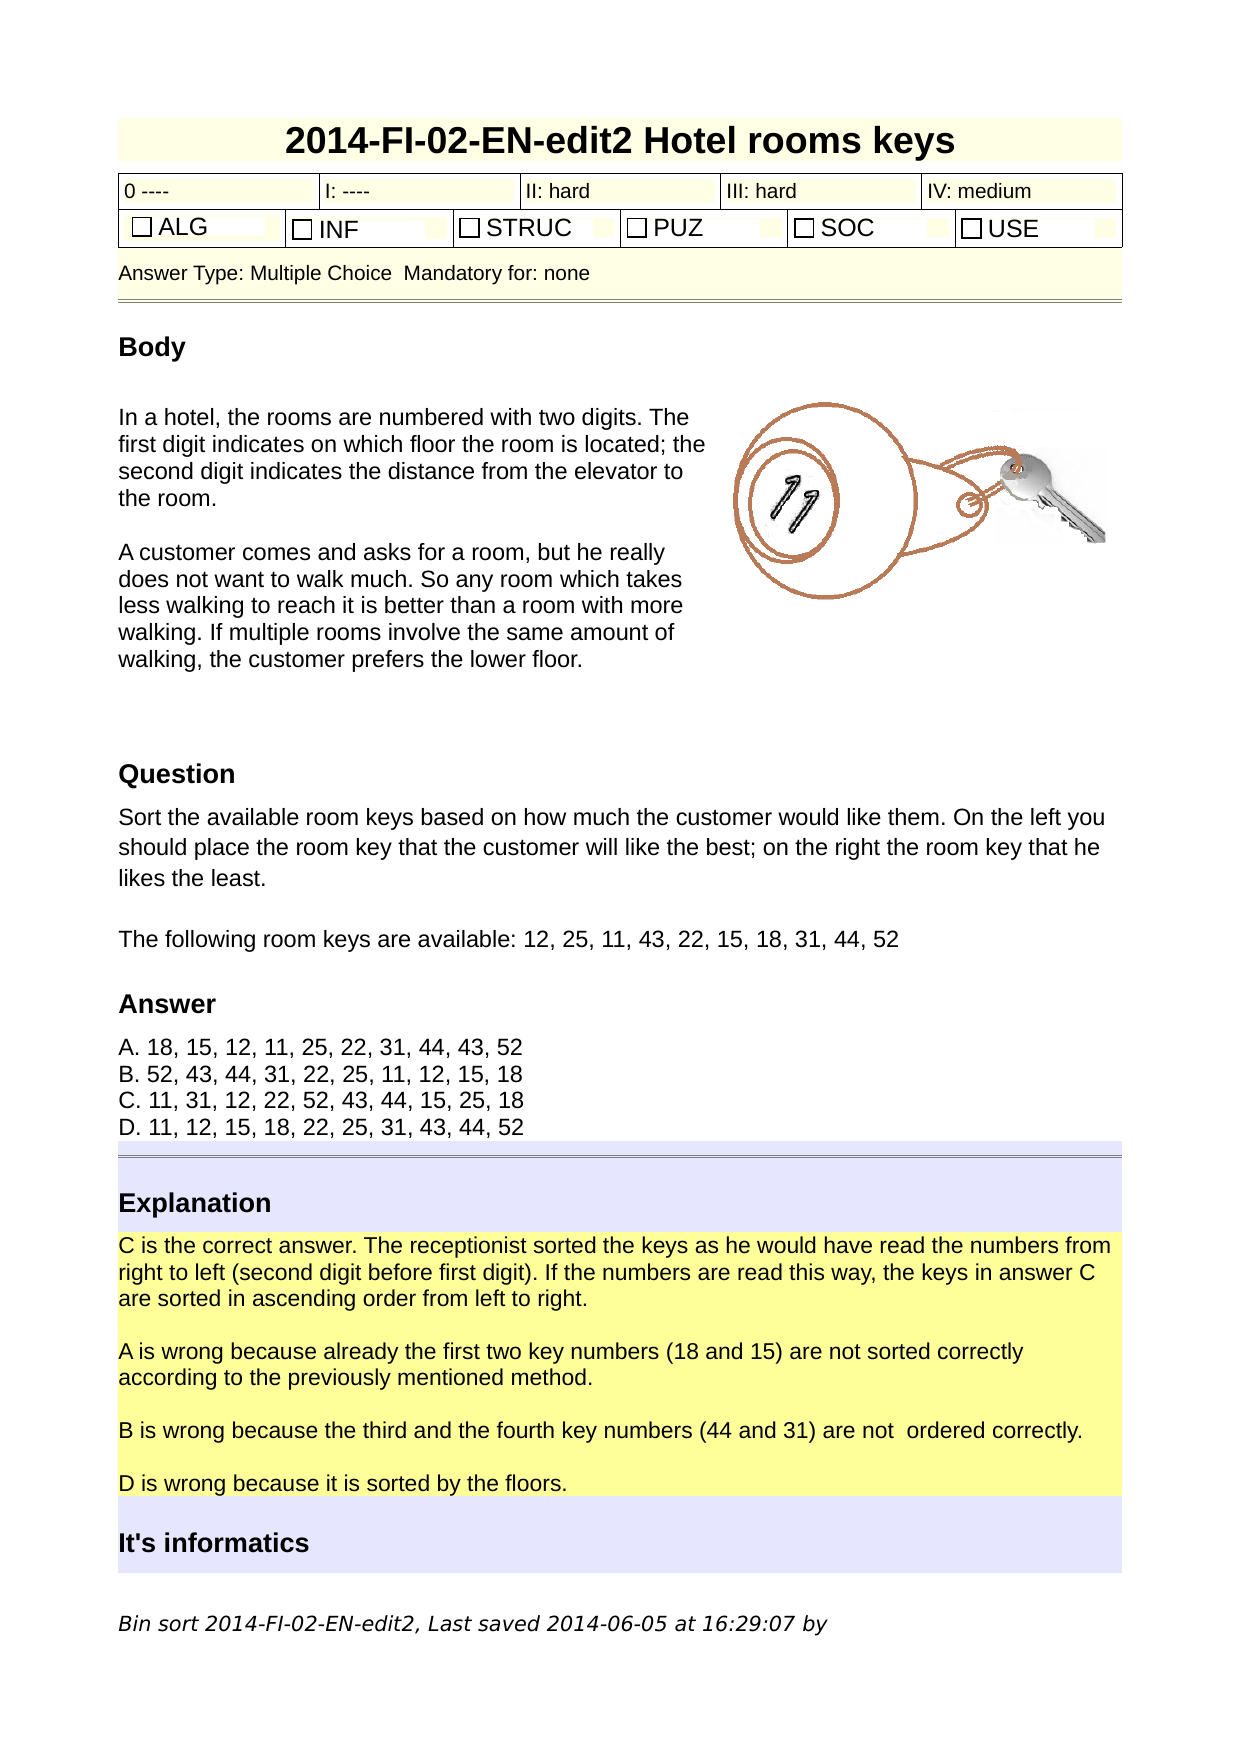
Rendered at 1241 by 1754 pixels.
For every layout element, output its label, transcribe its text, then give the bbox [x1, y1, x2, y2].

text A. 18, 15, 12, 11, 25, 22, 31, 44, 43, 52 [118, 1033, 1122, 1060]
text C is the correct answer. The receptionist sorted the keys as he would have read the numbers from right to left (second digit before first digit). If the numbers are read this way, the keys in answer C are sorted in ascending order from left to right. [118, 1232, 1122, 1312]
table_header [286, 210, 453, 247]
subtitle It's informatics [118, 1527, 1122, 1558]
text B is wrong because the third and the fourth key numbers (44 and 31) are not ordered correctly. [118, 1417, 1122, 1443]
subtitle Answer [118, 988, 1122, 1019]
title 2014-FI-02-EN-edit2 Hotel rooms keys [118, 118, 1122, 161]
table_header III: hard [721, 174, 921, 209]
table_header [119, 210, 285, 247]
subtitle Explanation [118, 1187, 1122, 1218]
text The following room keys are available: 12, 25, 11, 43, 22, 15, 18, 31, 44, 52 [118, 926, 1122, 953]
table_header IV: medium [922, 174, 1122, 209]
table_header II: hard [521, 174, 720, 209]
picture [709, 377, 1123, 620]
table_header [788, 210, 955, 247]
text C. 11, 31, 12, 22, 52, 43, 44, 15, 25, 18 [118, 1087, 1122, 1114]
text Answer Type: Multiple Choice Mandatory for: none [118, 261, 1122, 285]
text A customer comes and asks for a room, but he really does not want to walk much. So any room which takes less walking to reach it is better than a room with more walking. If multiple rooms involve the same amount of walking, the customer prefers the lower floor. [118, 538, 1122, 673]
text D. 11, 12, 15, 18, 22, 25, 31, 43, 44, 52 [118, 1114, 1122, 1141]
table_header [621, 210, 787, 247]
text In a hotel, the rooms are numbered with two digits. The first digit indicates on which floor the room is located; the second digit indicates the distance from the elevator to the room. [118, 404, 709, 511]
subtitle Body [118, 331, 1122, 363]
table_header [956, 210, 1122, 247]
text Sort the available room keys based on how much the customer would like them. On the left you should place the room key that the customer will like the best; on the right the room key that he likes the least. [118, 803, 1122, 891]
text A is wrong because already the first two key numbers (18 and 15) are not sorted correctly according to the previously mentioned method. [118, 1338, 1122, 1391]
text B. 52, 43, 44, 31, 22, 25, 11, 12, 15, 18 [118, 1060, 1122, 1087]
subtitle Question [118, 758, 1122, 789]
table_header I: ---- [320, 174, 520, 209]
table_header 0 ---- [119, 174, 319, 209]
text D is wrong because it is sorted by the floors. [118, 1470, 1122, 1496]
table_header [454, 210, 620, 247]
